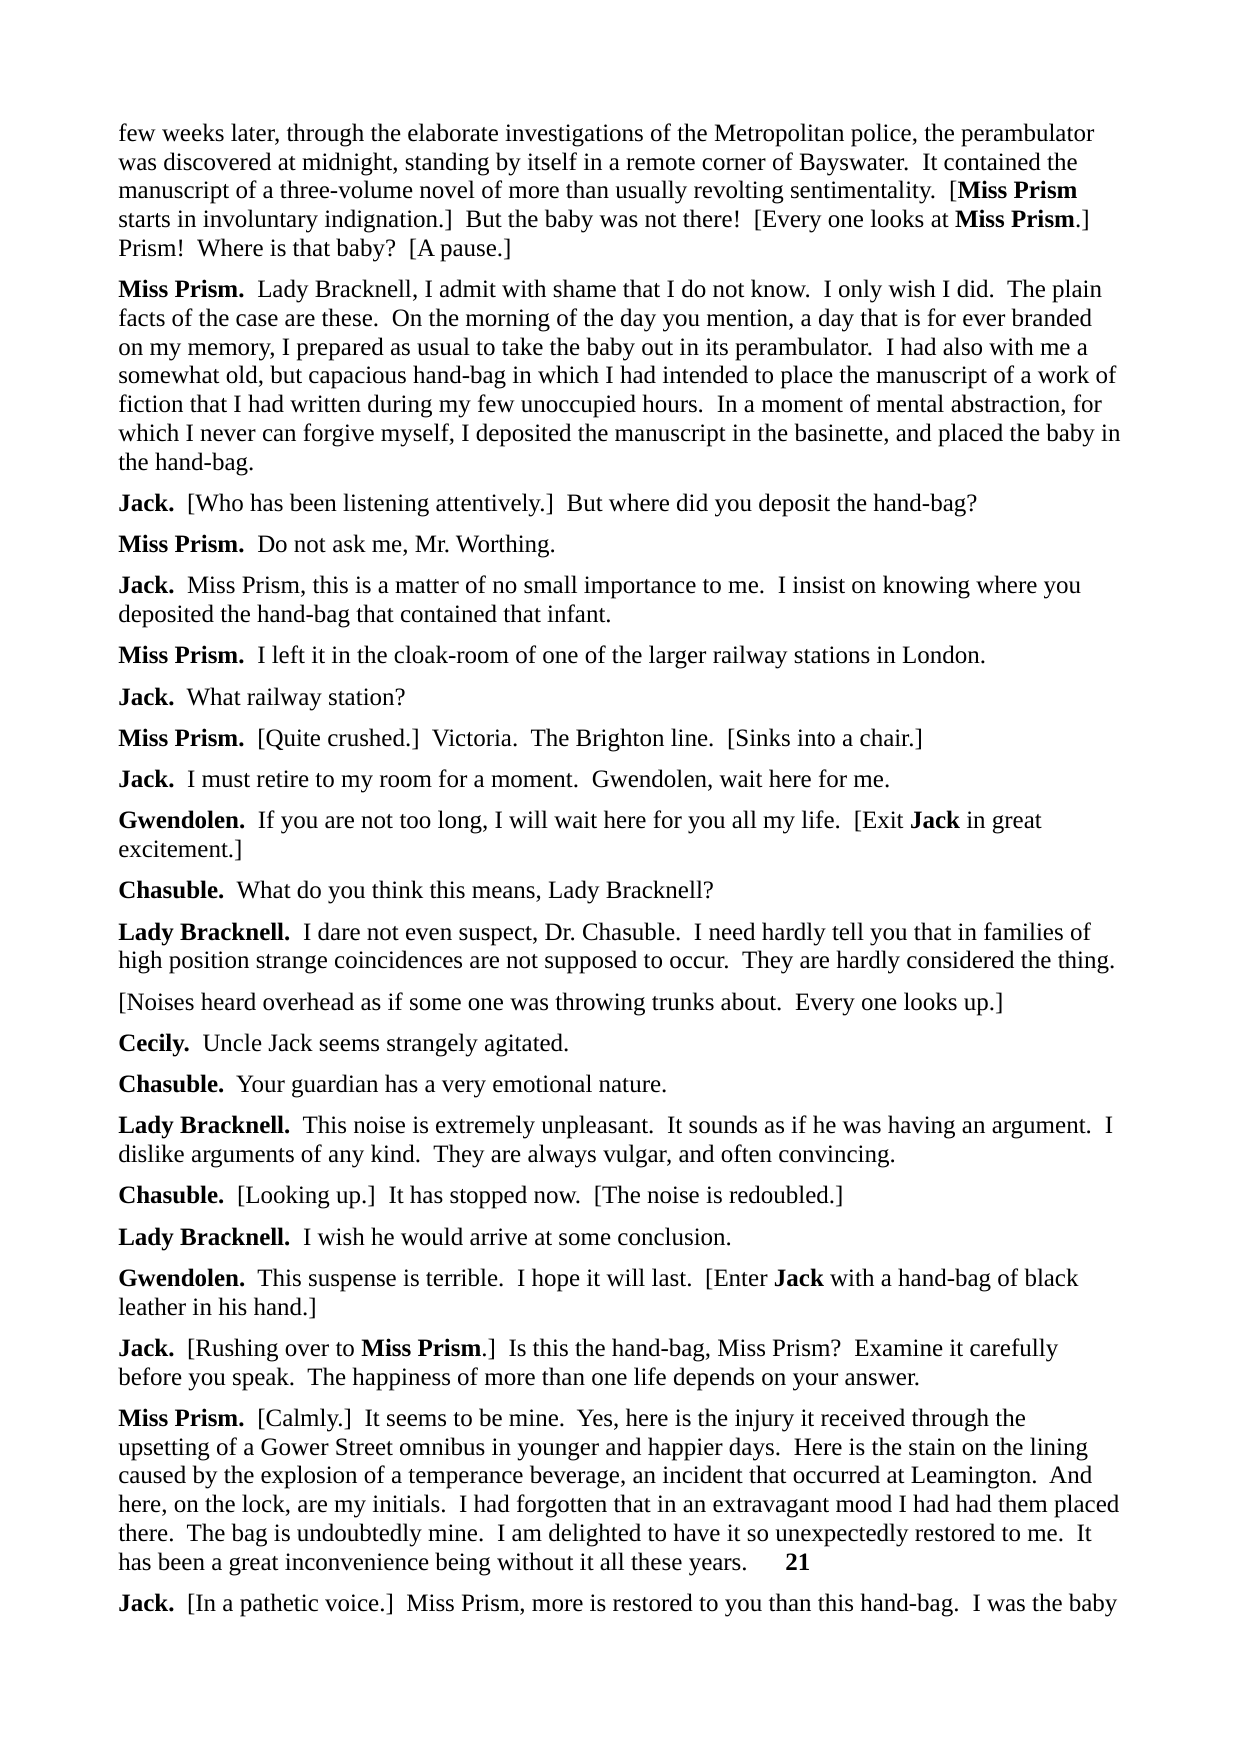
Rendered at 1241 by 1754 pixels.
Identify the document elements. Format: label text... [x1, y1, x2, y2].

text Lady Bracknell. I wish he would arrive at some conclusion. [118, 1222, 1122, 1251]
text Jack. [In a pathetic voice.] Miss Prism, more is restored to you than this hand-bag. I was the baby [118, 1588, 1122, 1617]
text Jack. [Rushing over to Miss Prism.] Is this the hand-bag, Miss Prism? Examine it carefully before you speak. The happiness of more than one life depends on your answer. [118, 1333, 1122, 1391]
text Miss Prism. Do not ask me, Mr. Worthing. [118, 529, 1122, 558]
text Chasuble. [Looking up.] It has stopped now. [The noise is redoubled.] [118, 1181, 1122, 1209]
text Chasuble. Your guardian has a very emotional nature. [118, 1069, 1122, 1098]
text Jack. [Who has been listening attentively.] But where did you deposit the hand-bag? [118, 488, 1122, 517]
text Gwendolen. This suspense is terrible. I hope it will last. [Enter Jack with a hand-bag of black leather in his hand.] [118, 1263, 1122, 1321]
text Lady Bracknell. I dare not even suspect, Dr. Chasuble. I need hardly tell you that in families of high position strange coincidences are not supposed to occur. They are hardly considered the thing. [118, 917, 1122, 974]
text Gwendolen. If you are not too long, I will wait here for you all my life. [Exit Jack in great excitement.] [118, 806, 1122, 863]
text Lady Bracknell. This noise is extremely unpleasant. It sounds as if he was having an argument. I dislike arguments of any kind. They are always vulgar, and often convincing. [118, 1111, 1122, 1168]
text Miss Prism. I left it in the cloak-room of one of the larger railway stations in London. [118, 641, 1122, 669]
text Jack. Miss Prism, this is a matter of no small importance to me. I insist on knowing where you deposited the hand-bag that contained that infant. [118, 571, 1122, 628]
text Miss Prism. Lady Bracknell, I admit with shame that I do not know. I only wish I did. The plain facts of the case are these. On the morning of the day you mention, a day that is for ever branded on my memory, I prepared as usual to take the baby out in its perambulator. I had also with me a somewhat old, but capacious hand-bag in which I had intended to place the manuscript of a work of fiction that I had written during my few unoccupied hours. In a moment of mental abstraction, for which I never can forgive myself, I deposited the manuscript in the basinette, and placed the baby in the hand-bag. [118, 274, 1122, 476]
text Miss Prism. [Quite crushed.] Victoria. The Brighton line. [Sinks into a chair.] [118, 723, 1122, 752]
text Jack. I must retire to my room for a moment. Gwendolen, wait here for me. [118, 764, 1122, 793]
text Chasuble. What do you think this means, Lady Bracknell? [118, 876, 1122, 904]
text Miss Prism. [Calmly.] It seems to be mine. Yes, here is the injury it received through the upsetting of a Gower Street omnibus in younger and happier days. Here is the stain on the lining caused by the explosion of a temperance beverage, an incident that occurred at Leamington. And here, on the lock, are my initials. I had forgotten that in an extravagant mood I had had them placed there. The bag is undoubtedly mine. I am delighted to have it so unexpectedly restored to me. It has been a great inconvenience being without it all these years. 21 [118, 1403, 1122, 1576]
text [Noises heard overhead as if some one was throwing trunks about. Every one looks up.] [118, 987, 1122, 1016]
text few weeks later, through the elaborate investigations of the Metropolitan police, the perambulator was discovered at midnight, standing by itself in a remote corner of Bayswater. It contained the manuscript of a three-volume novel of more than usually revolting sentimentality. [Miss Prism starts in involuntary indignation.] But the baby was not there! [Every one looks at Miss Prism.] Prism! Where is that baby? [A pause.] [118, 118, 1122, 262]
text Jack. What railway station? [118, 682, 1122, 711]
text Cecily. Uncle Jack seems strangely agitated. [118, 1028, 1122, 1057]
